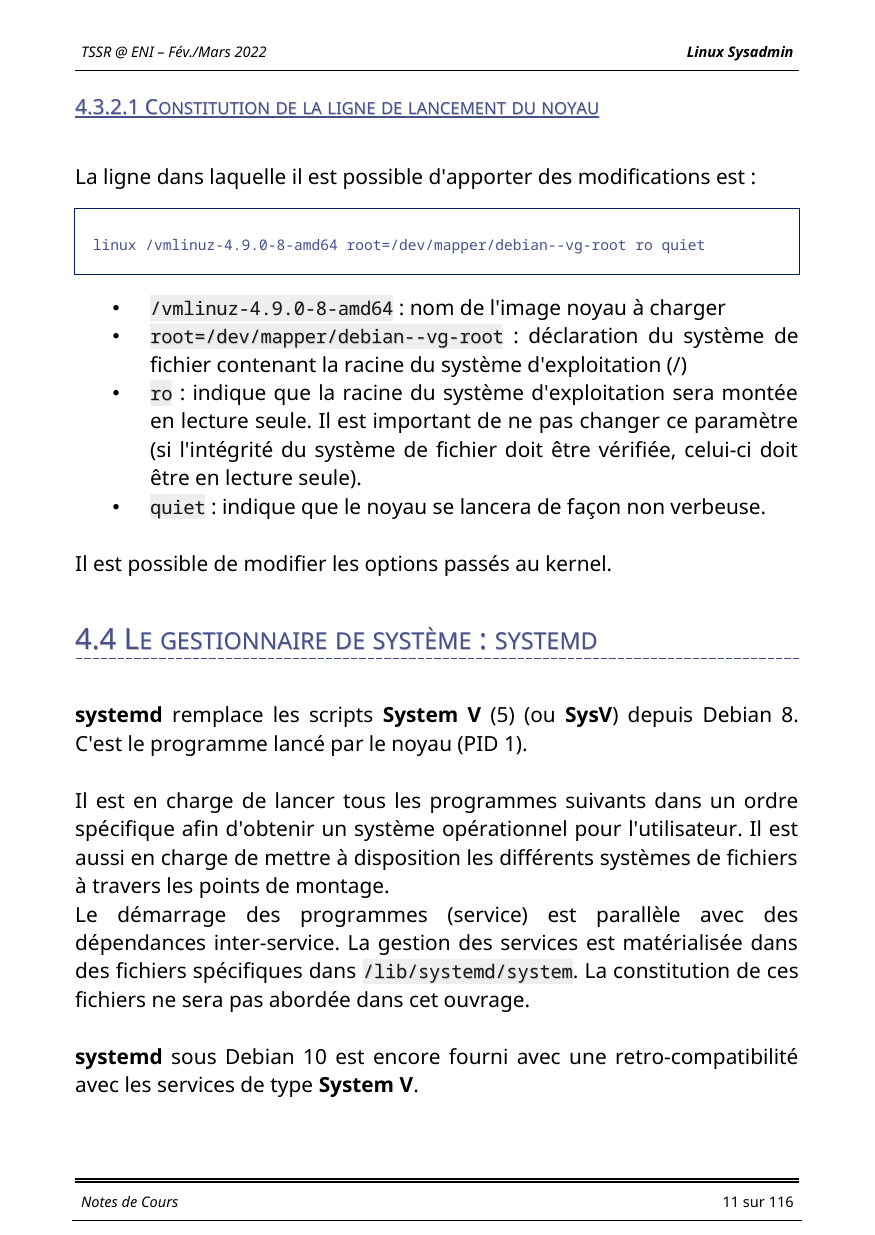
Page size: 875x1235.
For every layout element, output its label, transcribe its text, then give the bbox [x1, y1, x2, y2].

list root=/dev/mapper/debian--vg-root : déclaration du système de fichier contenant la racine du système d'exploitation (/) [112, 321, 799, 378]
text La ligne dans laquelle il est possible d'apporter des modifications est : [75, 162, 799, 190]
text Le démarrage des programmes (service) est parallèle avec des dépendances inter-service. La gestion des services est matérialisée dans des fichiers spécifiques dans /lib/systemd/system. La constitution de ces fichiers ne sera pas abordée dans cet ouvrage. [75, 900, 799, 1013]
list ro : indique que la racine du système d'exploitation sera montée en lecture seule. Il est important de ne pas changer ce paramètre (si l'intégrité du système de fichier doit être vérifiée, celui-ci doit être en lecture seule). [112, 378, 799, 492]
text systemd sous Debian 10 est encore fourni avec une retro-compatibilité avec les services de type System V. [75, 1042, 799, 1099]
list quiet : indique que le noyau se lancera de façon non verbeuse. [112, 492, 799, 520]
text systemd remplace les scripts System V (5) (ou SysV) depuis Debian 8. C'est le programme lancé par le noyau (PID 1). [75, 701, 799, 757]
text linux /vmlinuz-4.9.0-8-amd64 root=/dev/mapper/debian--vg-root ro quiet [75, 209, 799, 274]
list /vmlinuz-4.9.0-8-amd64 : nom de l'image noyau à charger [112, 293, 799, 321]
text 4.4 Le gestionnaire de système : systemd [75, 618, 799, 659]
text Il est en charge de lancer tous les programmes suivants dans un ordre spécifique afin d'obtenir un système opérationnel pour l'utilisateur. Il est aussi en charge de mettre à disposition les différents systèmes de fichiers à travers les points de montage. [75, 786, 799, 900]
text Il est possible de modifier les options passés au kernel. [75, 549, 799, 577]
text 4.3.2.1 Constitution de la ligne de lancement du noyau [75, 92, 799, 121]
